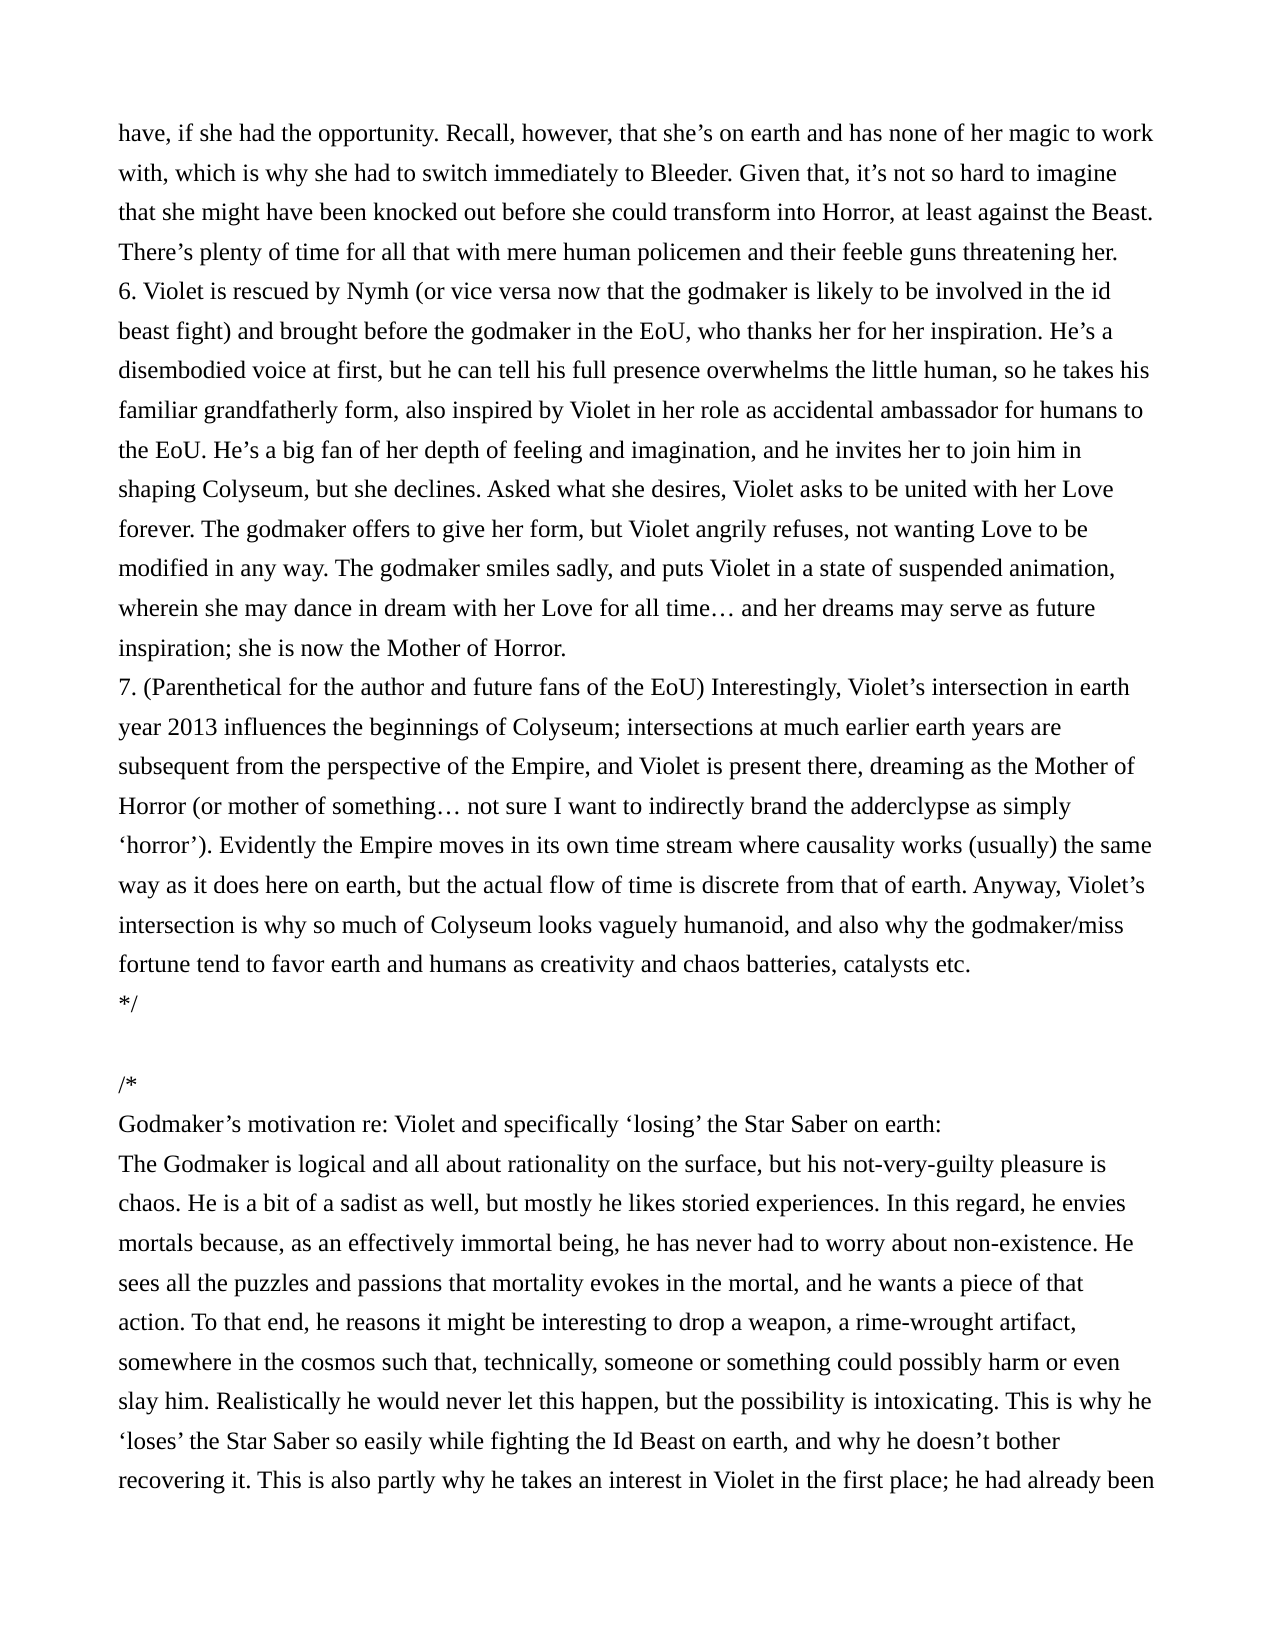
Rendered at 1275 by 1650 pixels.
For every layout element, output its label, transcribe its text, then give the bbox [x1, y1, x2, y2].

text Godmaker’s motivation re: Violet and specifically ‘losing’ the Star Saber on earth: [118, 1109, 1157, 1138]
text The Godmaker is logical and all about rationality on the surface, but his not-very-guilty pleasure is chaos. He is a bit of a sadist as well, but mostly he likes storied experiences. In this regard, he envies mortals because, as an effectively immortal being, he has never had to worry about non-existence. He sees all the puzzles and passions that mortality evokes in the mortal, and he wants a piece of that action. To that end, he reasons it might be interesting to drop a weapon, a rime-wrought artifact, somewhere in the cosmos such that, technically, someone or something could possibly harm or even slay him. Realistically he would never let this happen, but the possibility is intoxicating. This is why he ‘loses’ the Star Saber so easily while fighting the Id Beast on earth, and why he doesn’t bother recovering it. This is also partly why he takes an interest in Violet in the first place; he had already been [118, 1149, 1157, 1494]
text 7. (Parenthetical for the author and future fans of the EoU) Interestingly, Violet’s intersection in earth year 2013 influences the beginnings of Colyseum; intersections at much earlier earth years are subsequent from the perspective of the Empire, and Violet is present there, dreaming as the Mother of Horror (or mother of something… not sure I want to indirectly brand the adderclypse as simply ‘horror’). Evidently the Empire moves in its own time stream where causality works (usually) the same way as it does here on earth, but the actual flow of time is discrete from that of earth. Anyway, Violet’s intersection is why so much of Colyseum looks vaguely humanoid, and also why the godmaker/miss fortune tend to favor earth and humans as creativity and chaos batteries, catalysts etc. [118, 672, 1157, 978]
text /* [118, 1070, 1157, 1098]
text have, if she had the opportunity. Recall, however, that she’s on earth and has none of her magic to work with, which is why she had to switch immediately to Bleeder. Given that, it’s not so hard to imagine that she might have been knocked out before she could transform into Horror, at least against the Beast. There’s plenty of time for all that with mere human policemen and their feeble guns threatening her. [118, 118, 1157, 266]
text 6. Violet is rescued by Nymh (or vice versa now that the godmaker is likely to be involved in the id beast fight) and brought before the godmaker in the EoU, who thanks her for her inspiration. He’s a disembodied voice at first, but he can tell his full presence overwhelms the little human, so he takes his familiar grandfatherly form, also inspired by Violet in her role as accidental ambassador for humans to the EoU. He’s a big fan of her depth of feeling and imagination, and he invites her to join him in shaping Colyseum, but she declines. Asked what she desires, Violet asks to be united with her Love forever. The godmaker offers to give her form, but Violet angrily refuses, not wanting Love to be modified in any way. The godmaker smiles sadly, and puts Violet in a state of suspended animation, wherein she may dance in dream with her Love for all time… and her dreams may serve as future inspiration; she is now the Mother of Horror. [118, 276, 1157, 661]
text */ [118, 989, 1157, 1018]
